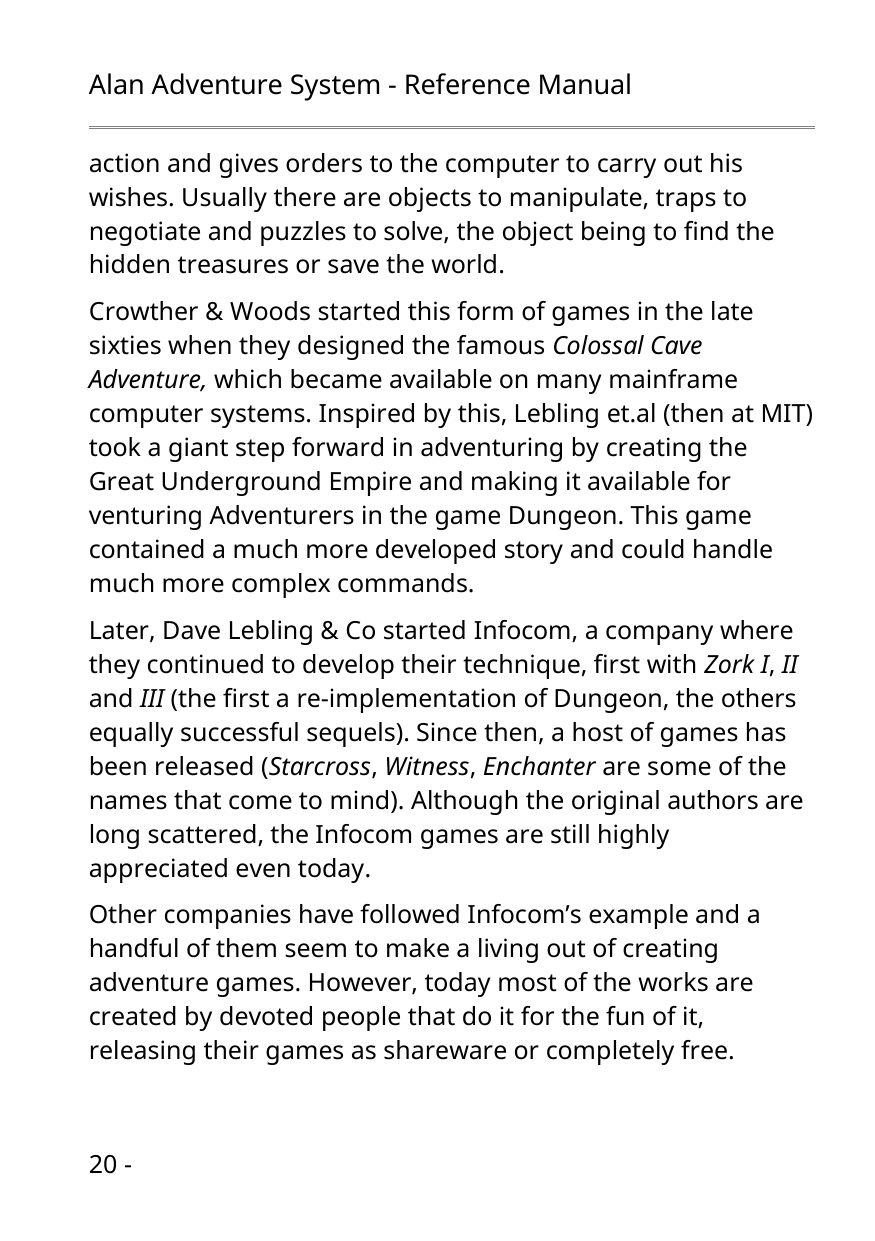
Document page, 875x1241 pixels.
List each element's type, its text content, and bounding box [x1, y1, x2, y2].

text Crowther & Woods started this form of games in the late sixties when they designed the famous Colossal Cave Adventure, which became available on many mainframe computer systems. Inspired by this, Lebling et.al (then at MIT) took a giant step forward in adventuring by creating the Great Underground Empire and making it available for venturing Adventurers in the game Dun­geon. This game contained a much more developed story and could handle much more complex commands. [88, 294, 815, 600]
text Other companies have followed Infocom’s example and a handful of them seem to make a living out of creating adventure games. However, today most of the works are created by devoted people that do it for the fun of it, releasing their games as shareware or completely free. [88, 897, 815, 1067]
text action and gives orders to the computer to carry out his wishes. Usually there are objects to manipulate, traps to negoti­ate and puzzles to solve, the object being to find the hidden treasures or save the world. [88, 146, 815, 281]
text Later, Dave Lebling & Co started Infocom, a company where they continued to develop their technique, first with Zork I, II and III (the first a re-implemen­tation of Dungeon, the others equally successful sequels). Since then, a host of games has been released (Starcross, Witness, Enchanter are some of the names that come to mind). Although the original authors are long scattered, the Infocom games are still highly appreciated even today. [88, 613, 815, 884]
